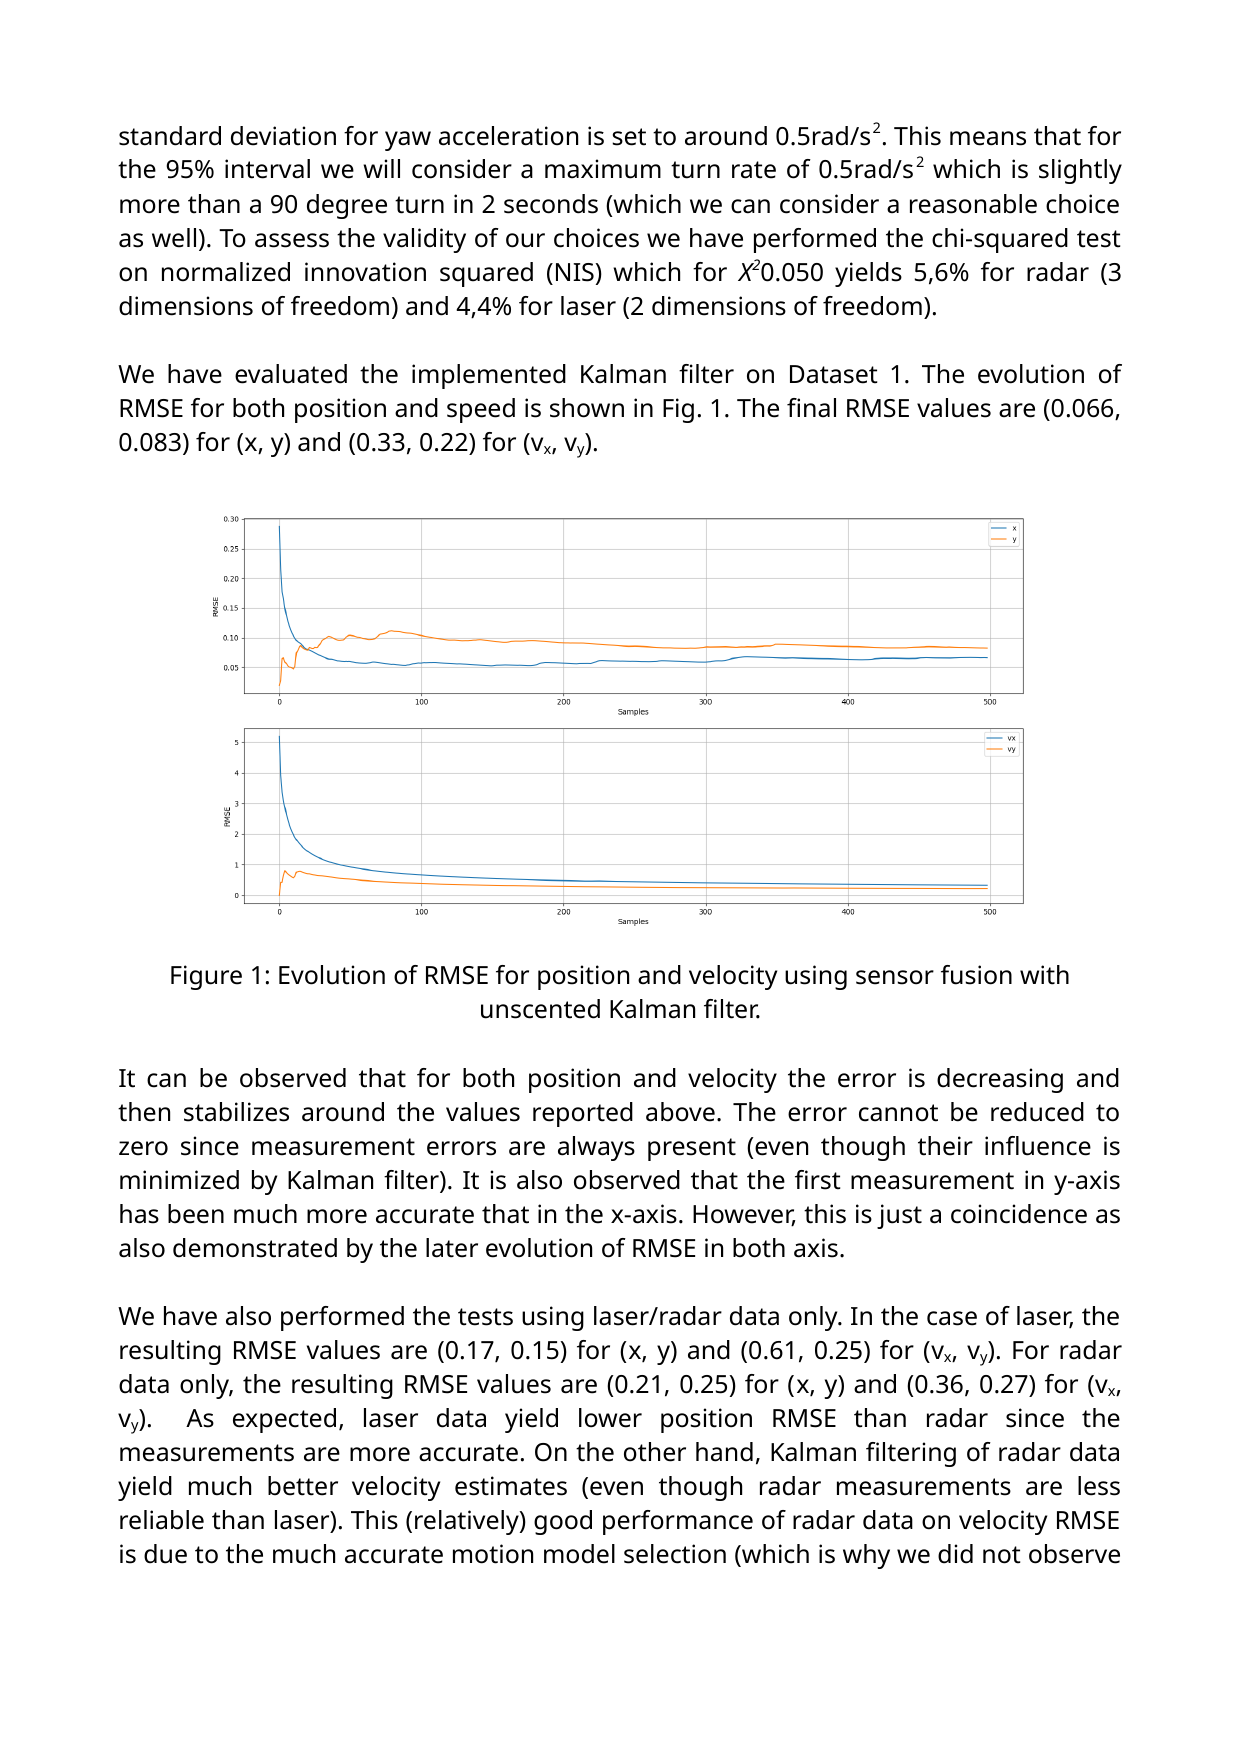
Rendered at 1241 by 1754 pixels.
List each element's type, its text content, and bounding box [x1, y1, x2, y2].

text We have evaluated the implemented Kalman filter on Dataset 1. The evolution of RMSE for both position and speed is shown in Fig. 1. The final RMSE values are (0.066, 0.083) for (x, y) and (0.33, 0.22) for (vx, vy). [118, 357, 1122, 458]
text standard deviation for yaw acceleration is set to around 0.5rad/s2. This means that for the 95% interval we will consider a maximum turn rate of 0.5rad/s2 which is slightly more than a 90 degree turn in 2 seconds (which we can consider a reasonable choice as well). To assess the validity of our choices we have performed the chi-squared test on normalized innovation squared (NIS) which for Χ20.050 yields 5,6% for radar (3 dimensions of freedom) and 4,4% for laser (2 dimensions of freedom). [118, 118, 1122, 322]
text Figure 1: Evolution of RMSE for position and velocity using sensor fusion with unscented Kalman filter. [118, 958, 1122, 1026]
text It can be observed that for both position and velocity the error is decreasing and then stabilizes around the values reported above. The error cannot be reduced to zero since measurement errors are always present (even though their influence is minimized by Kalman filter). It is also observed that the first measurement in y-axis has been much more accurate that in the x-axis. However, this is just a coincidence as also demonstrated by the later evolution of RMSE in both axis. [118, 1060, 1122, 1264]
text We have also performed the tests using laser/radar data only. In the case of laser, the resulting RMSE values are (0.17, 0.15) for (x, y) and (0.61, 0.25) for (vx, vy). For radar data only, the resulting RMSE values are (0.21, 0.25) for (x, y) and (0.36, 0.27) for (vx, vy). As expected, laser data yield lower position RMSE than radar since the measurements are more accurate. On the other hand, Kalman filtering of radar data yield much better velocity estimates (even though radar measurements are less reliable than laser). This (relatively) good performance of radar data on velocity RMSE is due to the much accurate motion model selection (which is why we did not observe [118, 1299, 1122, 1571]
picture [118, 458, 1123, 958]
